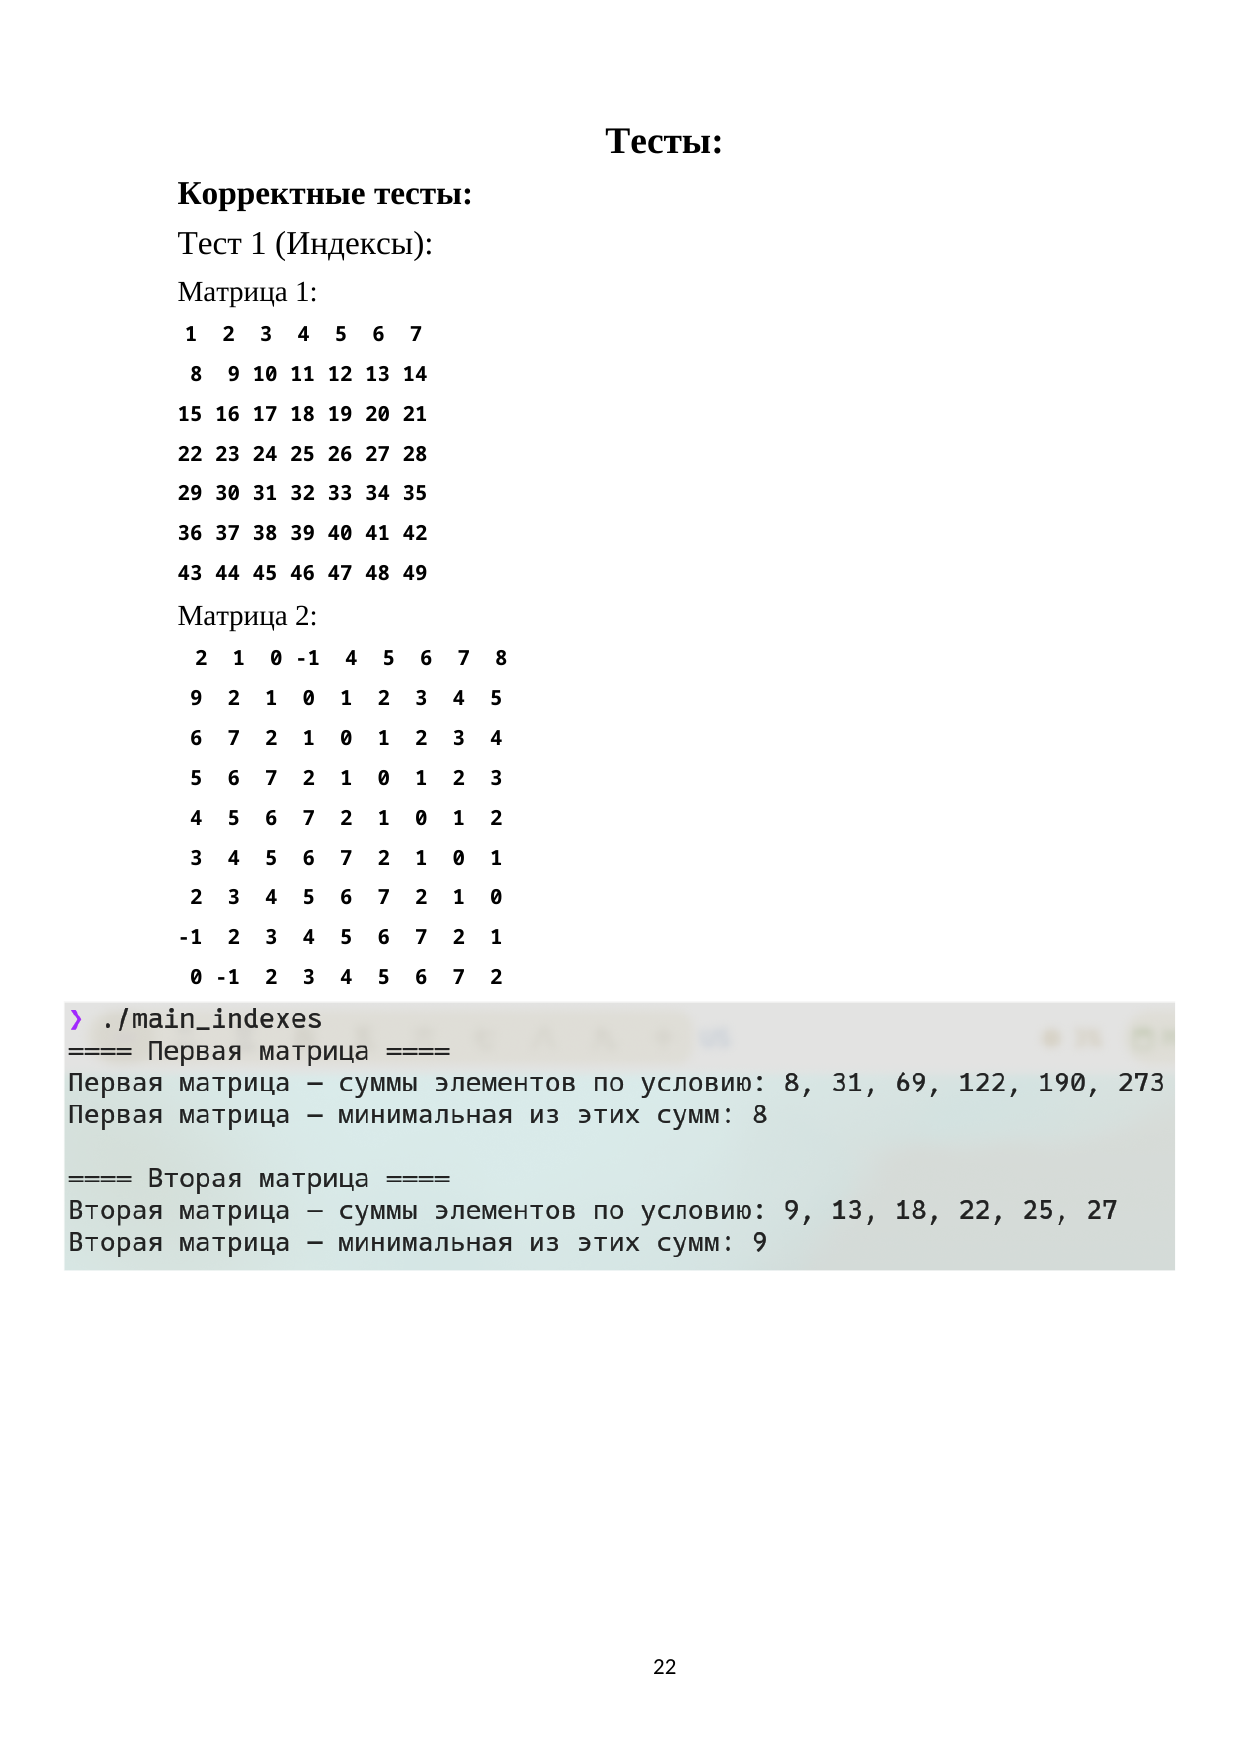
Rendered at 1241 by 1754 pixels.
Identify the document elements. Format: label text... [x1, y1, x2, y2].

text 15 16 17 18 19 20 21 [177, 399, 1152, 427]
text 29 30 31 32 33 34 35 [177, 478, 1152, 507]
text 6 7 2 1 0 1 2 3 4 [177, 723, 1152, 752]
text Матрица 2: [177, 598, 1152, 631]
text Тест 1 (Индексы): [177, 223, 1152, 262]
text 2 1 0 -1 4 5 6 7 8 [177, 643, 1152, 671]
text 5 6 7 2 1 0 1 2 3 [177, 763, 1152, 791]
text 36 37 38 39 40 41 42 [177, 518, 1152, 547]
text Корректные тесты: [177, 173, 1152, 212]
text 22 23 24 25 26 27 28 [177, 439, 1152, 467]
text Тесты: [177, 118, 1152, 161]
text 43 44 45 46 47 48 49 [177, 558, 1152, 586]
picture [63, 1001, 1176, 1271]
text 1 2 3 4 5 6 7 [177, 319, 1152, 347]
text 9 2 1 0 1 2 3 4 5 [177, 683, 1152, 712]
text 8 9 10 11 12 13 14 [177, 359, 1152, 387]
text Матрица 1: [177, 274, 1152, 307]
text -1 2 3 4 5 6 7 2 1 [177, 922, 1152, 951]
text 4 5 6 7 2 1 0 1 2 [177, 803, 1152, 831]
text 0 -1 2 3 4 5 6 7 2 [177, 962, 1152, 990]
text 2 3 4 5 6 7 2 1 0 [177, 882, 1152, 911]
text 3 4 5 6 7 2 1 0 1 [177, 843, 1152, 871]
